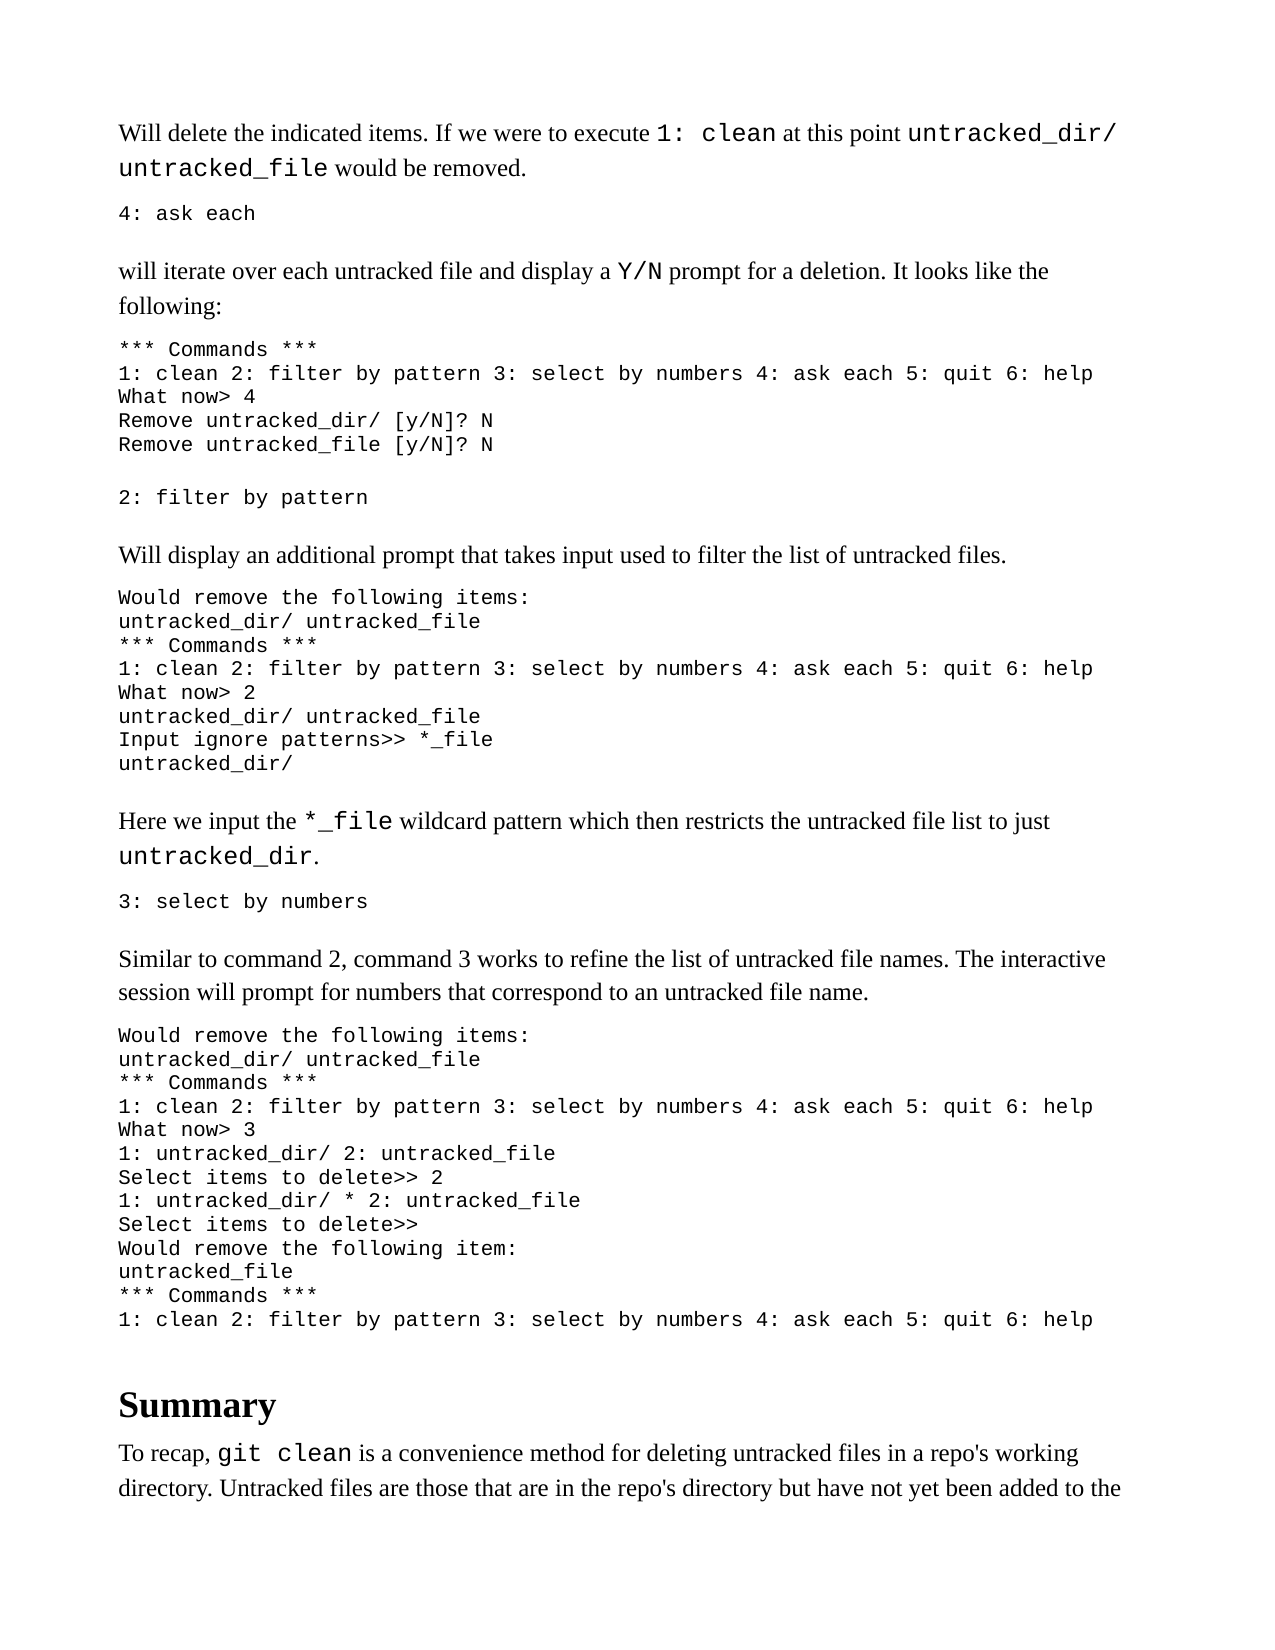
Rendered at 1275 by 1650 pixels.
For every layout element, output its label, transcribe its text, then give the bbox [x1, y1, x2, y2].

text *** Commands *** [118, 635, 1157, 658]
text 3: select by numbers [118, 891, 1157, 915]
text 1: untracked_dir/ * 2: untracked_file [118, 1190, 1157, 1214]
text Will display an additional prompt that takes input used to filter the list of untracked files. [118, 540, 1157, 568]
text To recap, git clean is a convenience method for deleting untracked files in a repo's working directory. Untracked files are those that are in the repo's directory but have not yet been added to the [118, 1438, 1157, 1502]
text 2: filter by pattern [118, 487, 1157, 510]
text 1: clean 2: filter by pattern 3: select by numbers 4: ask each 5: quit 6: help [118, 1096, 1157, 1119]
text *** Commands *** [118, 339, 1157, 363]
text 1: clean 2: filter by pattern 3: select by numbers 4: ask each 5: quit 6: help [118, 1309, 1157, 1332]
text What now> 2 [118, 682, 1157, 706]
text Would remove the following items: [118, 1025, 1157, 1048]
text untracked_dir/ untracked_file [118, 611, 1157, 635]
text untracked_dir/ untracked_file [118, 706, 1157, 729]
text untracked_file [118, 1261, 1157, 1285]
text will iterate over each untracked file and display a Y/N prompt for a deletion. It looks like the following: [118, 256, 1157, 320]
text Select items to delete>> [118, 1214, 1157, 1238]
text Would remove the following items: [118, 587, 1157, 611]
text What now> 4 [118, 386, 1157, 410]
text Remove untracked_file [y/N]? N [118, 433, 1157, 457]
text untracked_dir/ untracked_file [118, 1048, 1157, 1072]
text Similar to command 2, command 3 works to refine the list of untracked file names. The interactive session will prompt for numbers that correspond to an untracked file name. [118, 944, 1157, 1006]
text 4: ask each [118, 203, 1157, 227]
text 1: untracked_dir/ 2: untracked_file [118, 1143, 1157, 1167]
text What now> 3 [118, 1119, 1157, 1143]
text Would remove the following item: [118, 1238, 1157, 1261]
text Here we input the *_file wildcard pattern which then restricts the untracked file list to just untracked_dir. [118, 806, 1157, 872]
text 1: clean 2: filter by pattern 3: select by numbers 4: ask each 5: quit 6: help [118, 658, 1157, 682]
text Input ignore patterns>> *_file [118, 729, 1157, 753]
subtitle Summary [118, 1383, 1157, 1426]
text *** Commands *** [118, 1285, 1157, 1309]
text 1: clean 2: filter by pattern 3: select by numbers 4: ask each 5: quit 6: help [118, 363, 1157, 386]
text Remove untracked_dir/ [y/N]? N [118, 410, 1157, 433]
text *** Commands *** [118, 1072, 1157, 1096]
text Select items to delete>> 2 [118, 1167, 1157, 1190]
text untracked_dir/ [118, 753, 1157, 777]
text Will delete the indicated items. If we were to execute 1: clean at this point untracked_dir/ untracked_file would be removed. [118, 118, 1157, 184]
